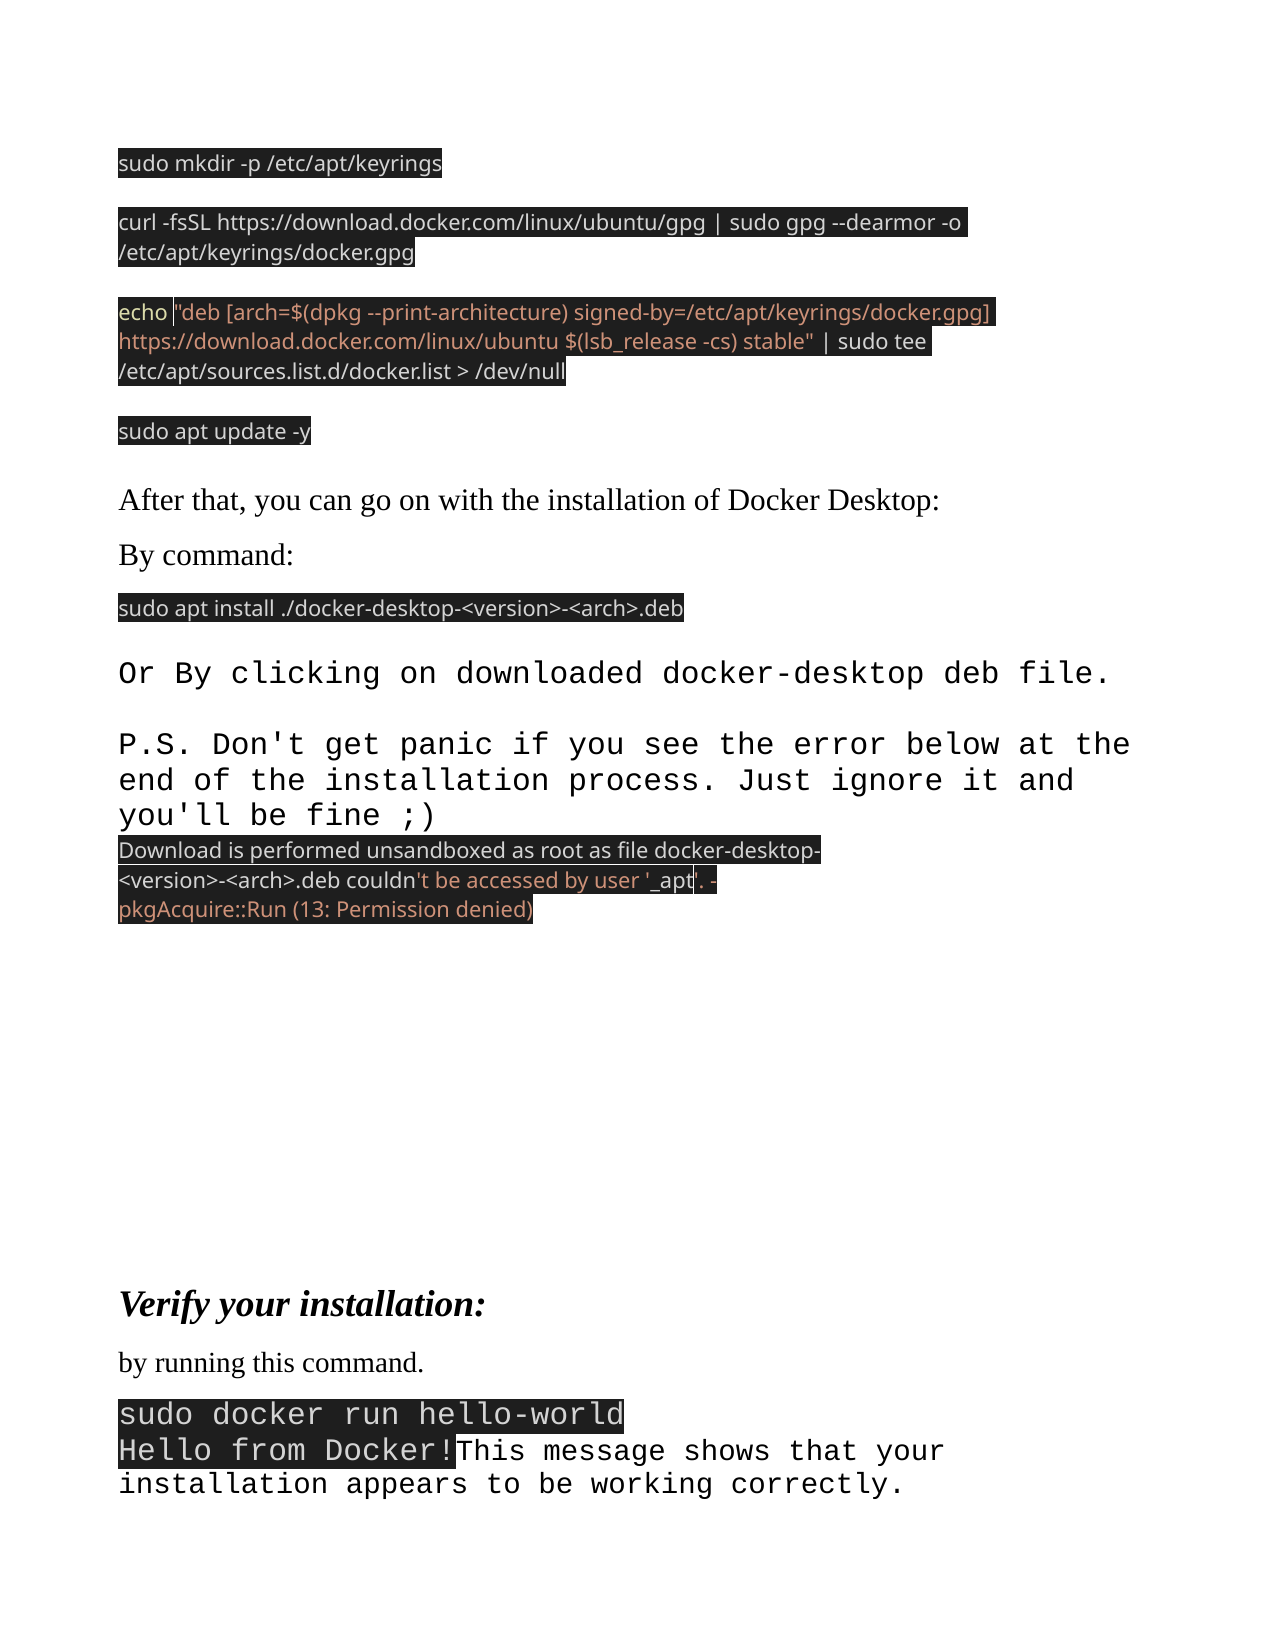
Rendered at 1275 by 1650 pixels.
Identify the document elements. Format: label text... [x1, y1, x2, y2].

text P.S. Don't get panic if you see the error below at the end of the installation process. Just ignore it and you'll be fine ;) [118, 728, 1157, 835]
text sudo mkdir -p /etc/apt/keyrings [118, 148, 1157, 178]
text by running this command. [118, 1346, 1157, 1379]
text sudo apt update -y [118, 416, 1157, 445]
text Verify your installation: [118, 1281, 1157, 1324]
text pkgAcquire::Run (13: Permission denied) [118, 894, 1157, 924]
text Hello from Docker!This message shows that your installation appears to be working correctly. [118, 1434, 1157, 1503]
text curl -fsSL https://download.docker.com/linux/ubuntu/gpg | sudo gpg --dearmor -o /etc/apt/keyrings/docker.gpg [118, 207, 1157, 267]
text <version>-<arch>.deb couldn't be accessed by user '_apt'. - [118, 864, 1157, 894]
text Or By clicking on downloaded docker-desktop deb file. [118, 658, 1157, 693]
text Download is performed unsandboxed as root as file docker-desktop- [118, 835, 1157, 864]
text echo "deb [arch=$(dpkg --print-architecture) signed-by=/etc/apt/keyrings/docker.gpg] https://download.docker.com/linux/ubuntu $(lsb_release -cs) stable" | sudo tee /etc/apt/sources.list.d/docker.list > /dev/null [118, 297, 1157, 386]
text sudo docker run hello-world [118, 1399, 1157, 1434]
text sudo apt install ./docker-desktop-<version>-<arch>.deb [118, 592, 1157, 622]
text After that, you can go on with the installation of Docker Desktop: [118, 481, 1157, 517]
text By command: [118, 537, 1157, 573]
